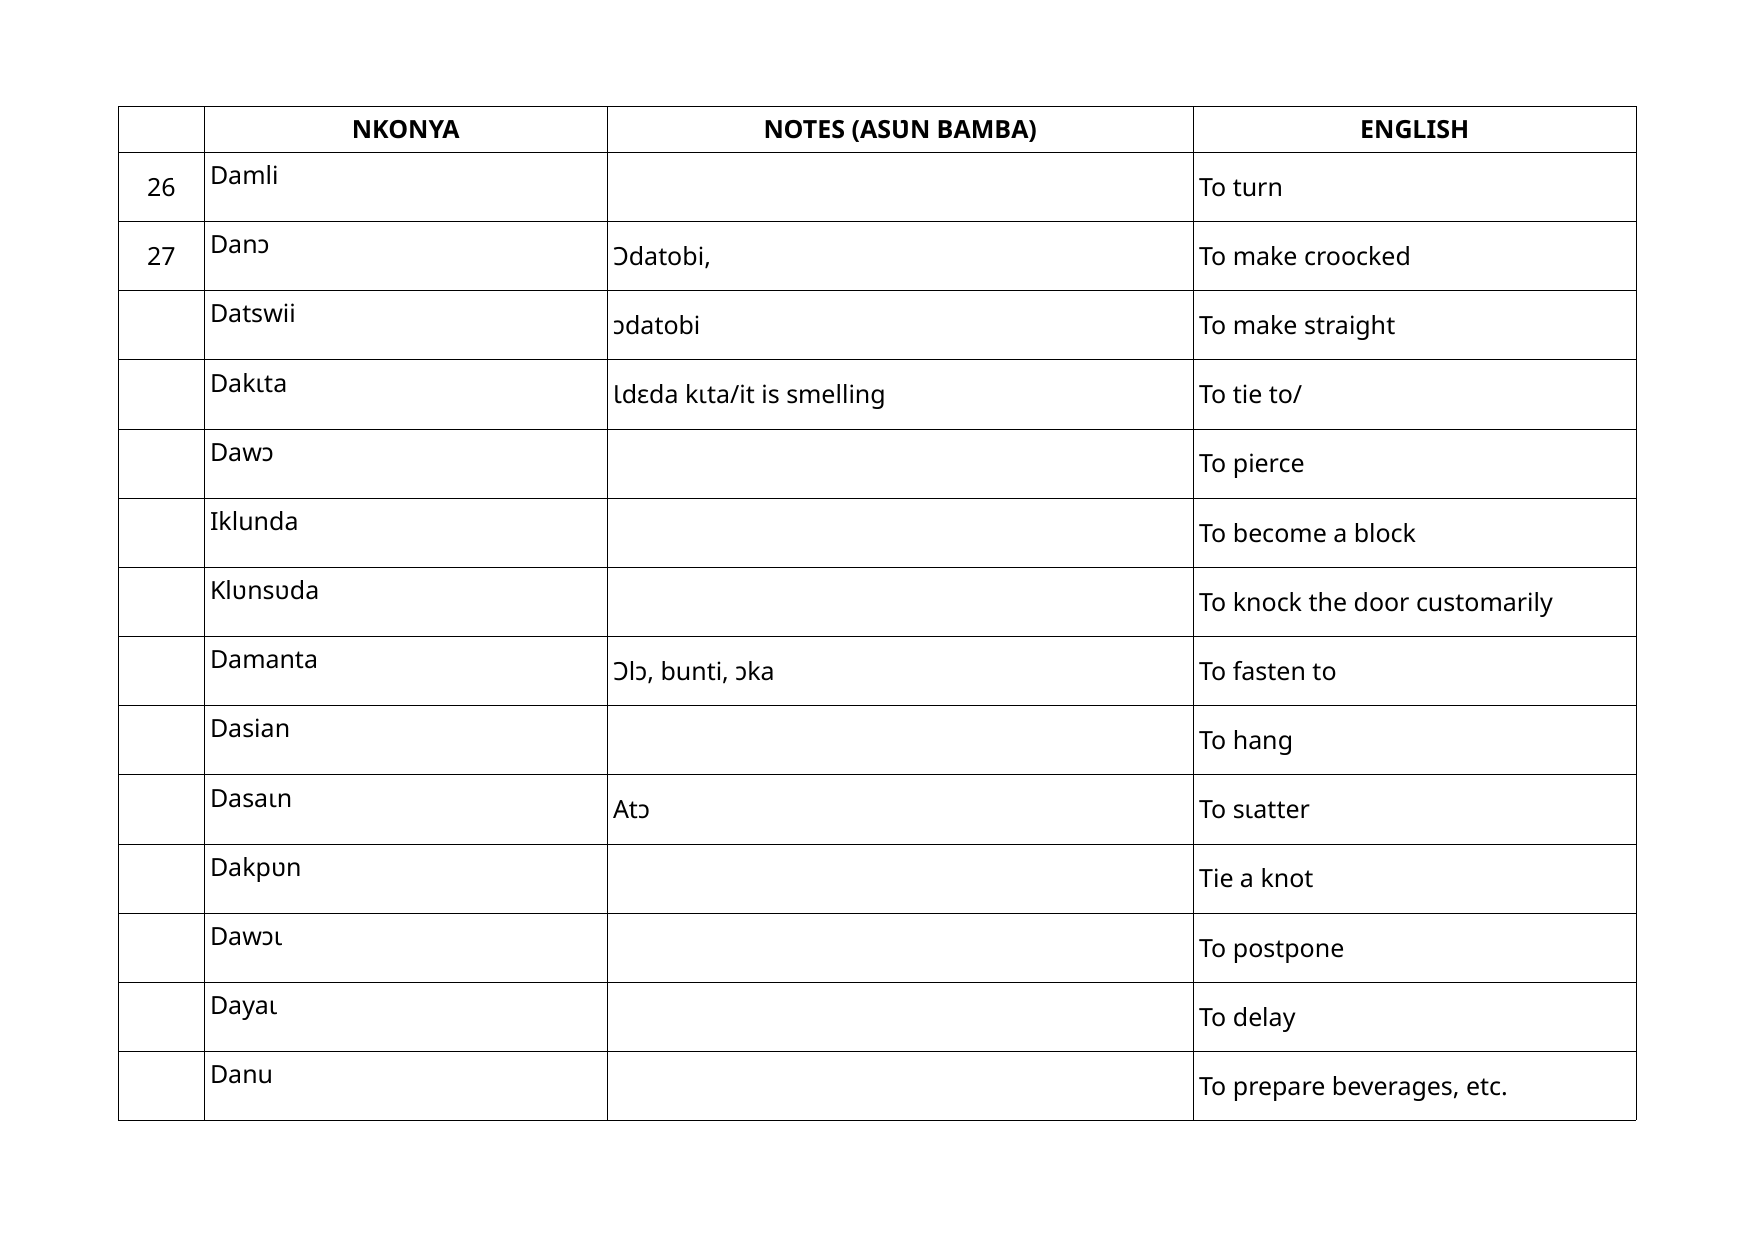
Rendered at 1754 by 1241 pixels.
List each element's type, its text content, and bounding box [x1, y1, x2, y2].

table_cell Atɔ [608, 775, 1193, 843]
table_cell To make croocked [1194, 222, 1636, 290]
table_cell [119, 914, 204, 982]
table_cell 27 [119, 222, 204, 290]
table_cell [608, 983, 1193, 1051]
table_cell [119, 568, 204, 636]
table_cell [608, 914, 1193, 982]
table_cell Dakpʋn [205, 845, 607, 913]
table_cell [608, 706, 1193, 774]
table_cell [608, 1052, 1193, 1120]
table_cell [119, 637, 204, 705]
table_cell [119, 775, 204, 843]
table_cell To hang [1194, 706, 1636, 774]
table_cell [608, 845, 1193, 913]
table_cell Dayaɩ [205, 983, 607, 1051]
table_cell [119, 1052, 204, 1120]
table_cell To knock the door customarily [1194, 568, 1636, 636]
table_cell Ɩdɛda kɩta/it is smelling [608, 360, 1193, 428]
table_cell Dasian [205, 706, 607, 774]
table_cell Iklunda [205, 499, 607, 567]
table_cell [608, 568, 1193, 636]
table_cell [608, 430, 1193, 498]
table_header NOTES (ASƲN BAMBA) [608, 107, 1193, 152]
table_cell Tie a knot [1194, 845, 1636, 913]
table_cell To become a block [1194, 499, 1636, 567]
table_cell Klʋnsʋda [205, 568, 607, 636]
table_cell To tie to/ [1194, 360, 1636, 428]
table_cell Danɔ [205, 222, 607, 290]
table_cell [119, 499, 204, 567]
table_header ENGLISH [1194, 107, 1636, 152]
table_cell Ɔdatobi, [608, 222, 1193, 290]
table_cell [119, 983, 204, 1051]
table_cell Dawɔɩ [205, 914, 607, 982]
table_cell To pierce [1194, 430, 1636, 498]
table_cell To sɩatter [1194, 775, 1636, 843]
table_header NKONYA [205, 107, 607, 152]
table_cell [119, 845, 204, 913]
table_cell [119, 360, 204, 428]
table_cell ɔdatobi [608, 291, 1193, 359]
table_cell To turn [1194, 153, 1636, 221]
table_cell Ɔlɔ, bunti, ɔka [608, 637, 1193, 705]
table_cell [608, 153, 1193, 221]
table_cell To fasten to [1194, 637, 1636, 705]
table_cell [119, 706, 204, 774]
table_cell Danu [205, 1052, 607, 1120]
table_header [119, 107, 204, 152]
table_cell Damli [205, 153, 607, 221]
table_cell To postpone [1194, 914, 1636, 982]
table_cell Datswii [205, 291, 607, 359]
table_cell To make straight [1194, 291, 1636, 359]
table_cell Dawɔ [205, 430, 607, 498]
table_cell 26 [119, 153, 204, 221]
table_cell Dakɩta [205, 360, 607, 428]
table_cell To prepare beverages, etc. [1194, 1052, 1636, 1120]
table_cell [608, 499, 1193, 567]
table_cell [119, 291, 204, 359]
table_cell [119, 430, 204, 498]
table_cell To delay [1194, 983, 1636, 1051]
table_cell Damanta [205, 637, 607, 705]
table_cell Dasaɩn [205, 775, 607, 843]
